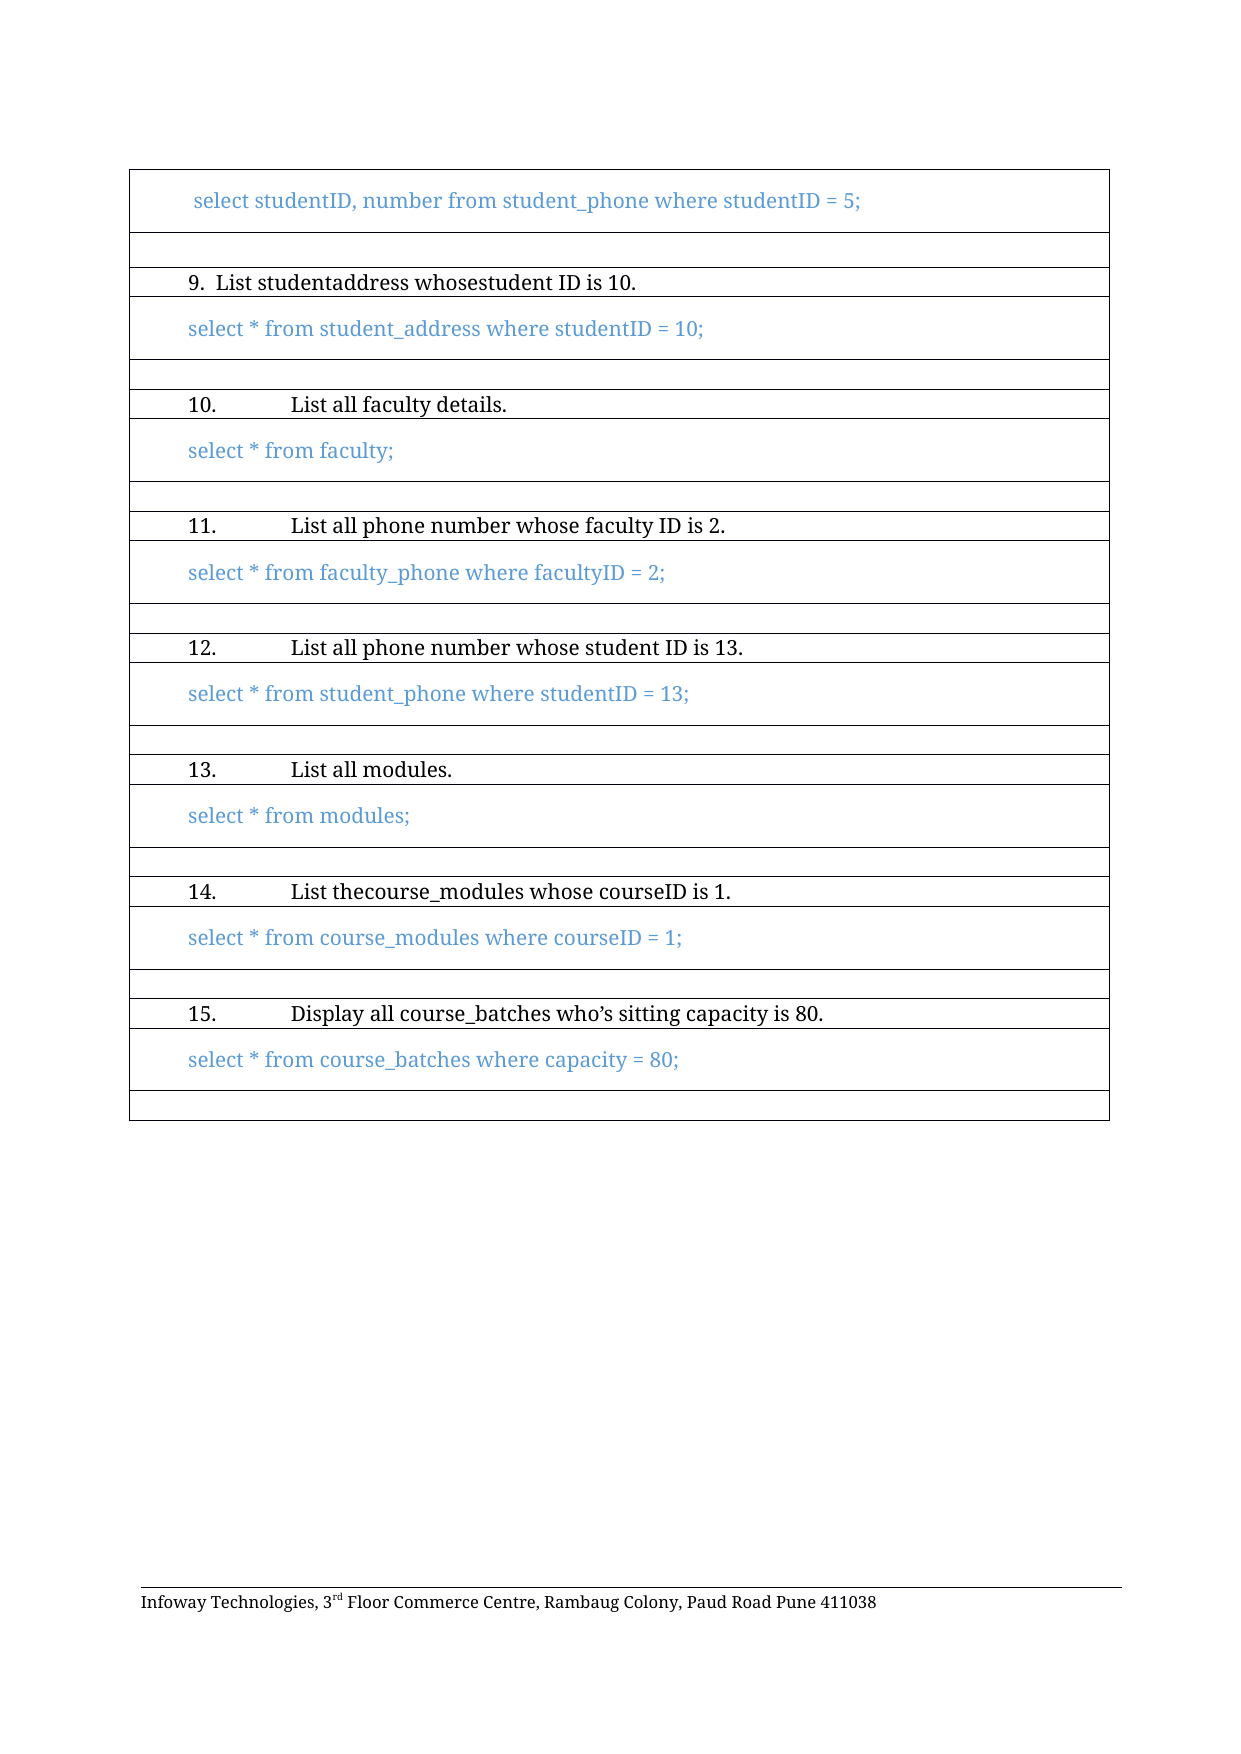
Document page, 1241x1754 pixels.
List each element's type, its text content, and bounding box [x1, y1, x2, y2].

table_cell [130, 848, 1109, 876]
table_cell select * from faculty_phone where facultyID = 2; [130, 541, 1109, 603]
table_cell [130, 233, 1109, 267]
table_cell List studentaddress whosestudent ID is 10. [130, 268, 1109, 296]
table_cell List all modules. [130, 755, 1109, 784]
table_cell select * from student_phone where studentID = 13; [130, 663, 1109, 725]
table_cell select studentID, number from student_phone where studentID = 5; [130, 170, 1109, 232]
table_cell [130, 482, 1109, 511]
table_cell Display all course_batches who’s sitting capacity is 80. [130, 999, 1109, 1027]
table_cell [130, 360, 1109, 389]
table_cell select * from student_address where studentID = 10; [130, 297, 1109, 359]
table_cell select * from course_modules where courseID = 1; [130, 907, 1109, 968]
table_cell [130, 726, 1109, 754]
table_cell List all phone number whose student ID is 13. [130, 634, 1109, 662]
table_cell [130, 1091, 1109, 1120]
table_cell [130, 970, 1109, 998]
table_cell List all faculty details. [130, 390, 1109, 418]
table_cell [130, 604, 1109, 632]
table_cell select * from course_batches where capacity = 80; [130, 1029, 1109, 1090]
table_cell select * from faculty; [130, 419, 1109, 481]
table_cell List all phone number whose faculty ID is 2. [130, 512, 1109, 540]
table_cell select * from modules; [130, 785, 1109, 847]
table_cell List thecourse_modules whose courseID is 1. [130, 877, 1109, 906]
